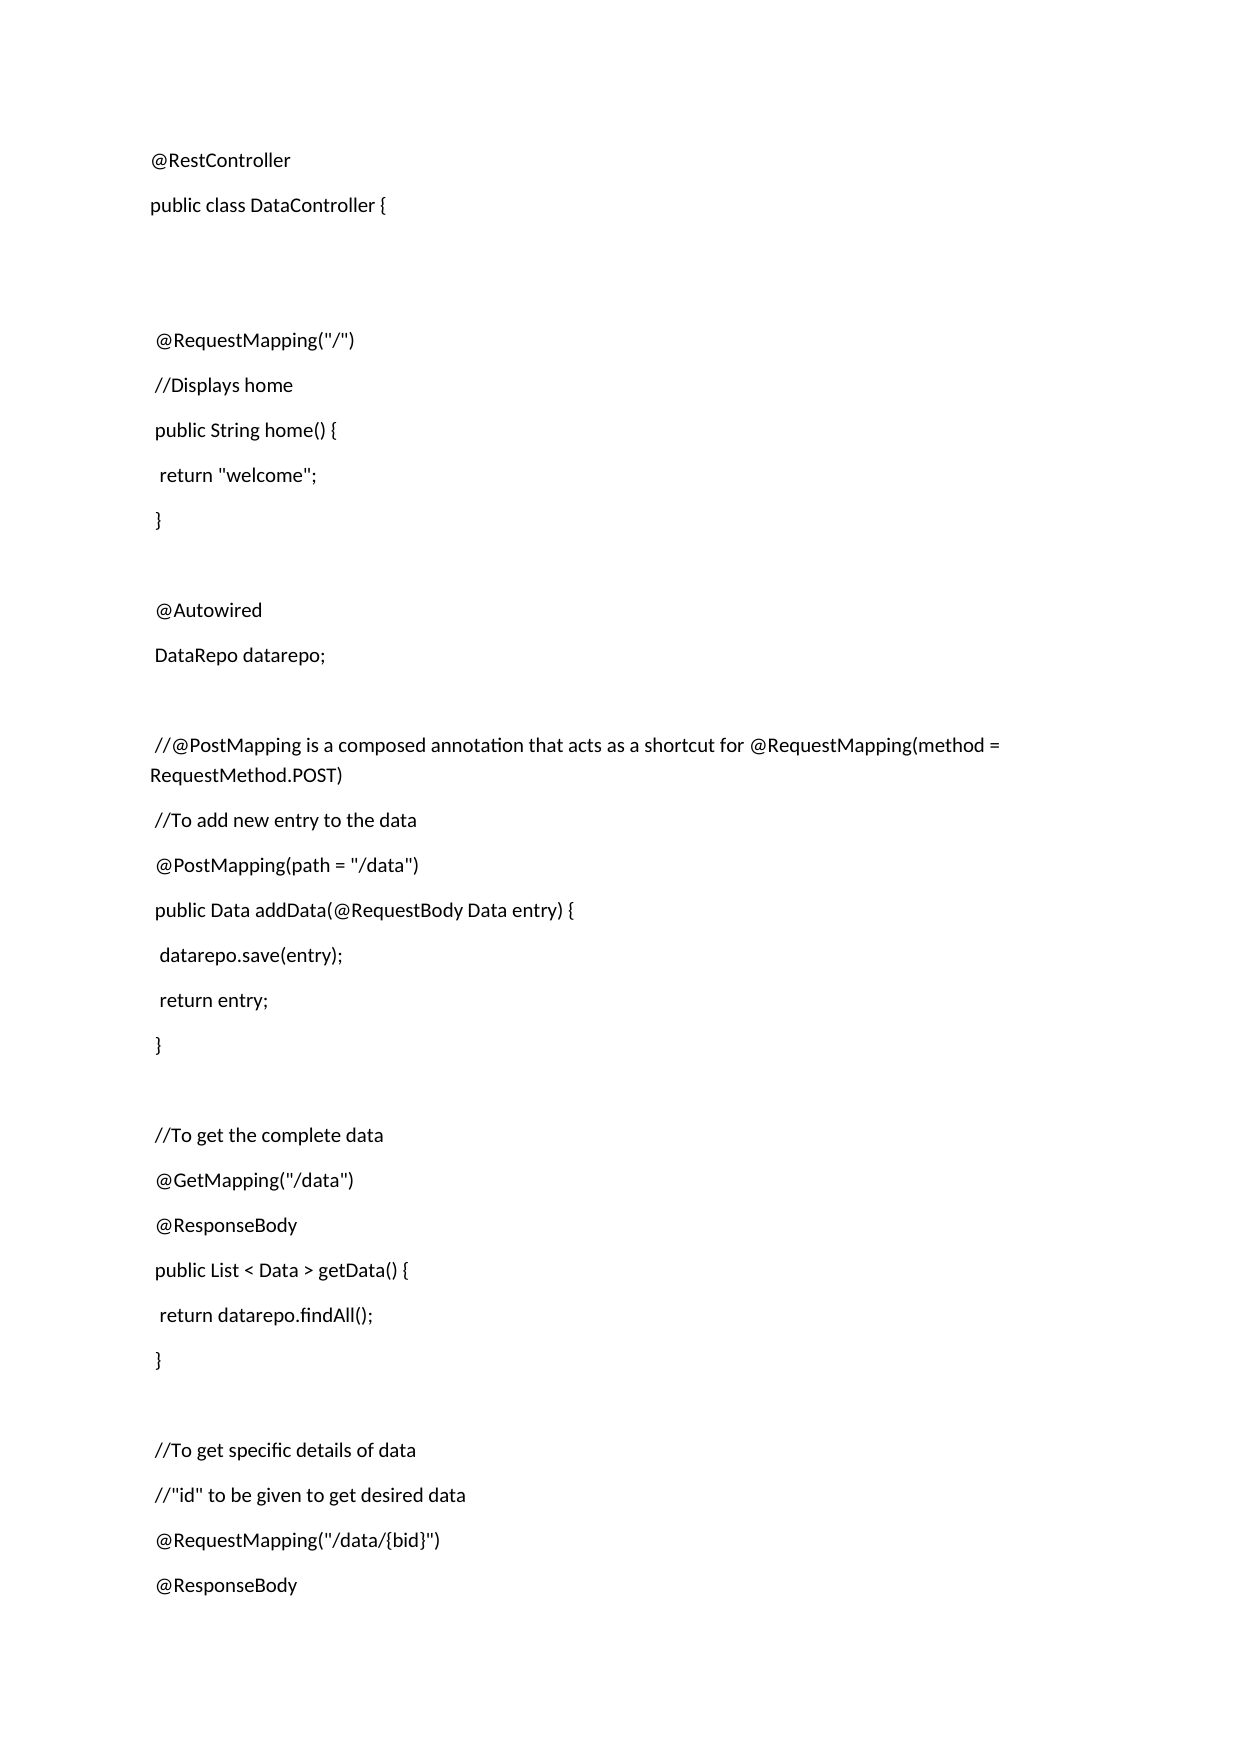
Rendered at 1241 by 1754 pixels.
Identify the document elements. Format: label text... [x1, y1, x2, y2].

text @GetMapping("/data") [150, 1167, 1090, 1193]
text } [150, 507, 1090, 532]
text } [150, 1032, 1090, 1058]
text public Data addData(@RequestBody Data entry) { [150, 897, 1090, 923]
text public List < Data > getData() { [150, 1257, 1090, 1283]
text //To get the complete data [150, 1122, 1090, 1148]
text //To get specific details of data [150, 1437, 1090, 1463]
text //To add new entry to the data [150, 807, 1090, 833]
text return "welcome"; [150, 462, 1090, 487]
text @RequestMapping("/") [150, 327, 1090, 352]
text //"id" to be given to get desired data [150, 1482, 1090, 1508]
text DataRepo datarepo; [150, 642, 1090, 667]
text @ResponseBody [150, 1572, 1090, 1598]
text @RestController [150, 147, 1090, 172]
text } [150, 1347, 1090, 1373]
text @ResponseBody [150, 1212, 1090, 1238]
text @Autowired [150, 597, 1090, 622]
text return datarepo.findAll(); [150, 1302, 1090, 1328]
text public class DataController { [150, 192, 1090, 217]
text @PostMapping(path = "/data") [150, 852, 1090, 878]
text //Displays home [150, 372, 1090, 397]
text public String home() { [150, 417, 1090, 442]
text return entry; [150, 987, 1090, 1013]
text @RequestMapping("/data/{bid}") [150, 1527, 1090, 1553]
text datarepo.save(entry); [150, 942, 1090, 968]
text //@PostMapping is a composed annotation that acts as a shortcut for @RequestMapping(method = RequestMethod.POST) [150, 732, 1090, 788]
